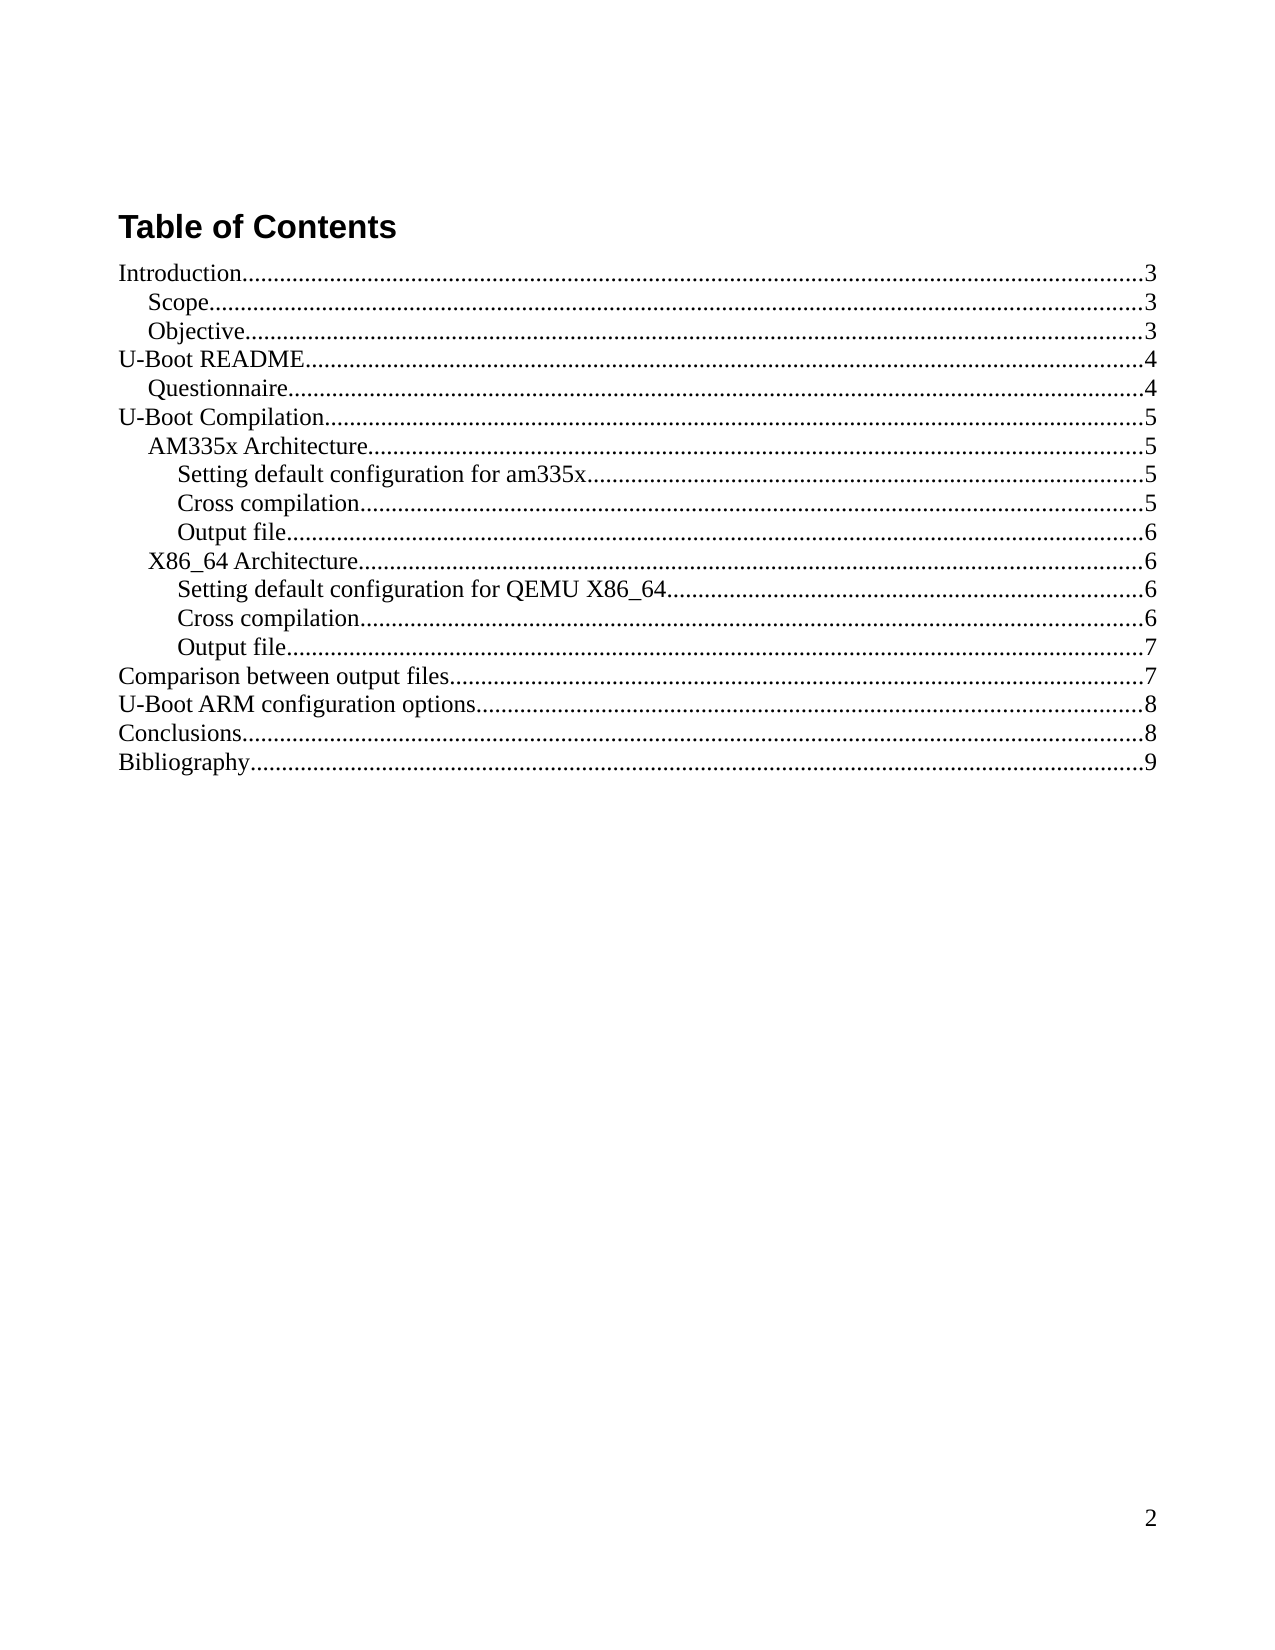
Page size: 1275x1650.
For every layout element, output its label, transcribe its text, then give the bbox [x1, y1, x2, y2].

text Bibliography 9 [118, 747, 1157, 776]
text Objective 3 [148, 316, 1157, 344]
text Output file 6 [177, 517, 1157, 546]
text U-Boot Compilation 5 [118, 402, 1157, 431]
text Scope 3 [148, 287, 1157, 316]
text Introduction 3 [118, 258, 1157, 287]
text Output file 7 [177, 632, 1157, 661]
text Comparison between output files 7 [118, 661, 1157, 689]
text Cross compilation 5 [177, 488, 1157, 517]
text X86_64 Architecture 6 [148, 546, 1157, 574]
subtitle Table of Contents [118, 207, 1157, 246]
text U-Boot README 4 [118, 344, 1157, 373]
text U-Boot ARM configuration options 8 [118, 689, 1157, 718]
text Conclusions 8 [118, 718, 1157, 747]
text Questionnaire 4 [148, 373, 1157, 402]
text Setting default configuration for QEMU X86_64 6 [177, 574, 1157, 603]
text Cross compilation 6 [177, 603, 1157, 632]
text AM335x Architecture 5 [148, 431, 1157, 459]
text Setting default configuration for am335x 5 [177, 459, 1157, 488]
